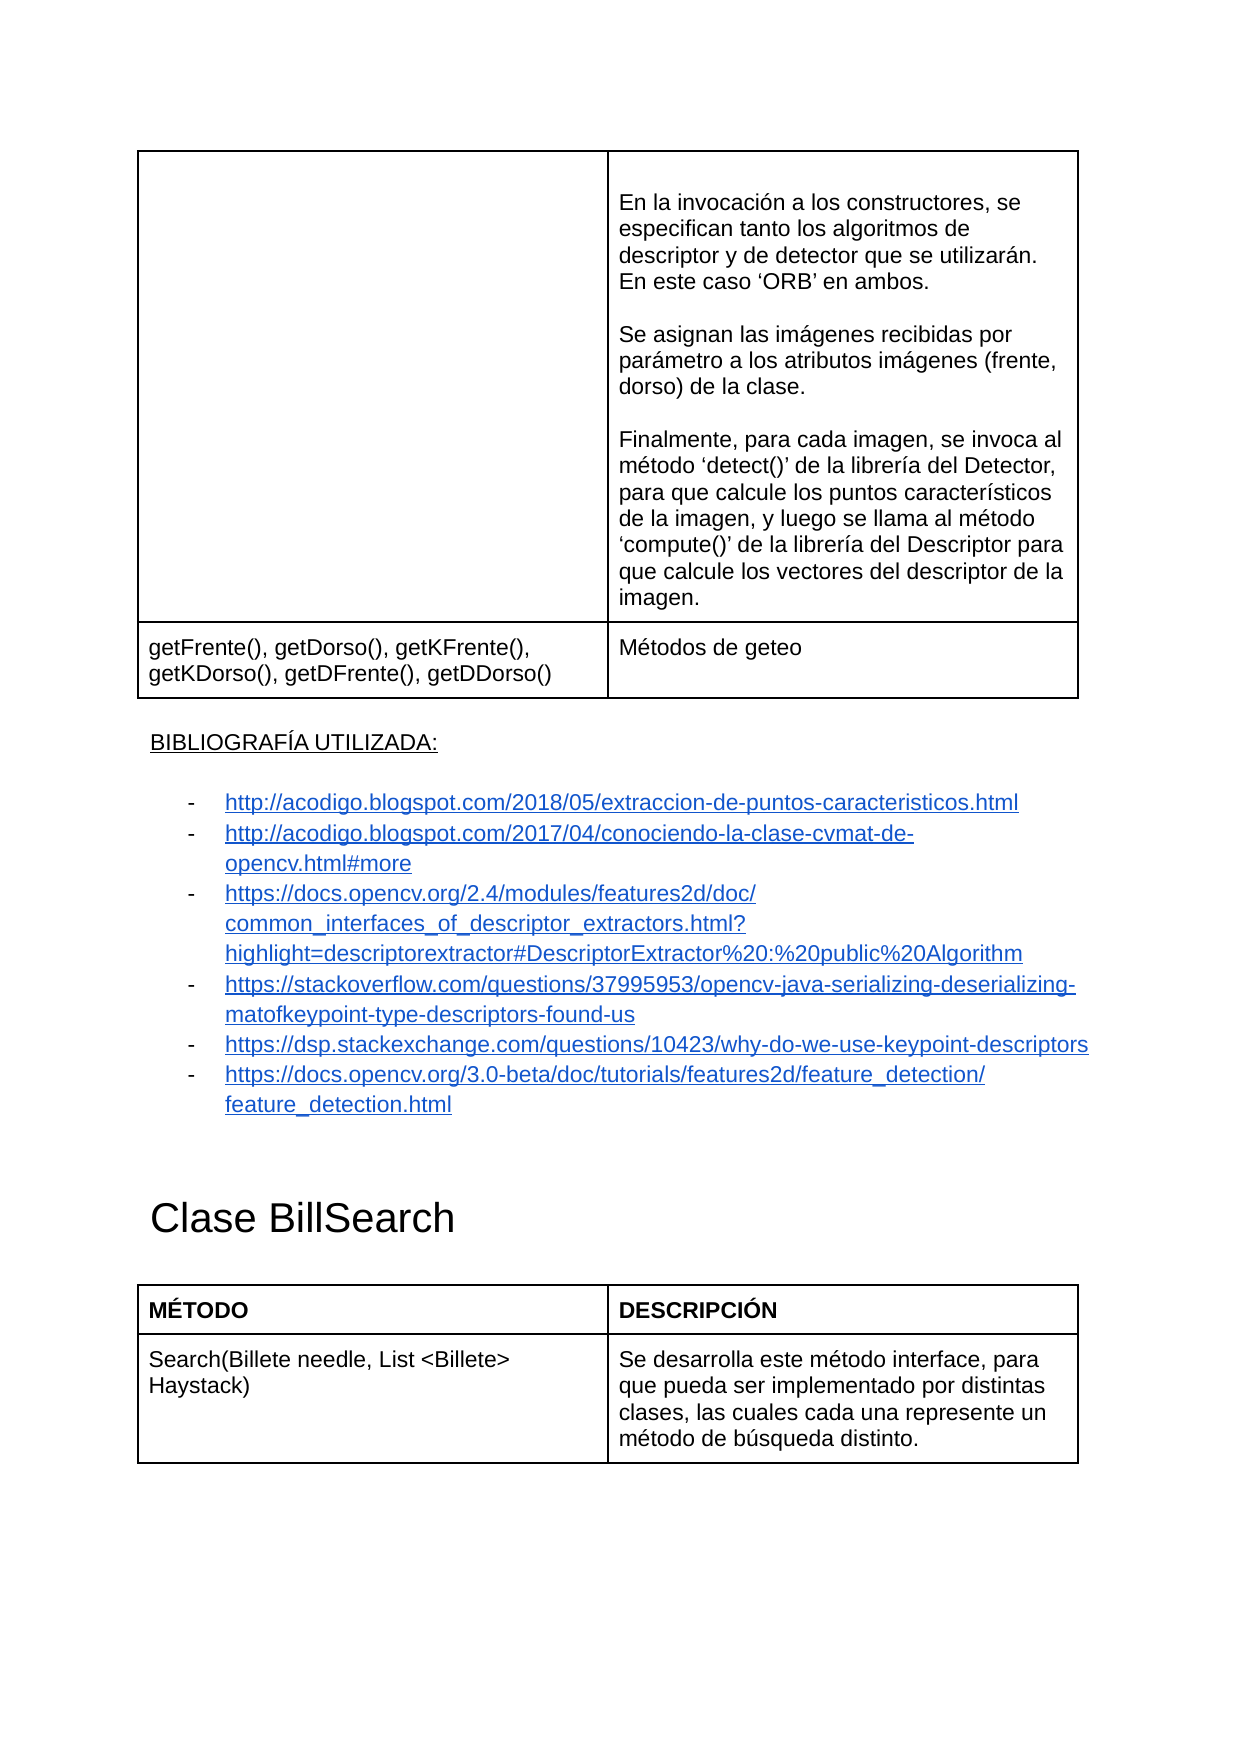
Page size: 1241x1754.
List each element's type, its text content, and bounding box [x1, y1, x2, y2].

table_cell [139, 152, 607, 621]
table_cell Se desarrolla este método interface, para que pueda ser implementado por distintas clases, las cuales cada una represente un método de búsqueda distinto. [609, 1335, 1077, 1462]
table_cell getFrente(), getDorso(), getKFrente(), getKDorso(), getDFrente(), getDDorso() [139, 623, 607, 697]
table_header DESCRIPCIÓN [609, 1286, 1077, 1333]
text BIBLIOGRAFÍA UTILIZADA: [150, 729, 1090, 755]
table_cell En la invocación a los constructores, se especifican tanto los algoritmos de descriptor y de detector que se utilizarán. En este caso ‘ORB’ en ambos. Se asignan las imágenes recibidas por parámetro a los atributos imágenes (frente, dorso) de la clase. Finalmente, para cada imagen, se invoca al método ‘detect()’ de la librería del Detector, para que calcule los puntos característicos de la imagen, y luego se llama al método ‘compute()’ de la librería del Descriptor para que calcule los vectores del descriptor de la imagen. [609, 152, 1077, 621]
table_cell Métodos de geteo [609, 623, 1077, 697]
table_cell Search(Billete needle, List <Billete> Haystack) [139, 1335, 607, 1462]
list http://acodigo.blogspot.com/2018/05/extraccion-de-puntos-caracteristicos.html [187, 789, 1090, 816]
subtitle Clase BillSearch [150, 1193, 1090, 1241]
list https://docs.opencv.org/2.4/modules/features2d/doc/common_interfaces_of_descriptor_extractors.html?highlight=descriptorextractor#DescriptorExtractor%20:%20public%20Algorithm [187, 880, 1090, 967]
list https://docs.opencv.org/3.0-beta/doc/tutorials/features2d/feature_detection/feature_detection.html [187, 1061, 1090, 1118]
list https://stackoverflow.com/questions/37995953/opencv-java-serializing-deserializing-matofkeypoint-type-descriptors-found-us [187, 971, 1090, 1027]
list https://dsp.stackexchange.com/questions/10423/why-do-we-use-keypoint-descriptors [187, 1031, 1090, 1057]
list http://acodigo.blogspot.com/2017/04/conociendo-la-clase-cvmat-de-opencv.html#more [187, 819, 1090, 876]
table_header MÉTODO [139, 1286, 607, 1333]
